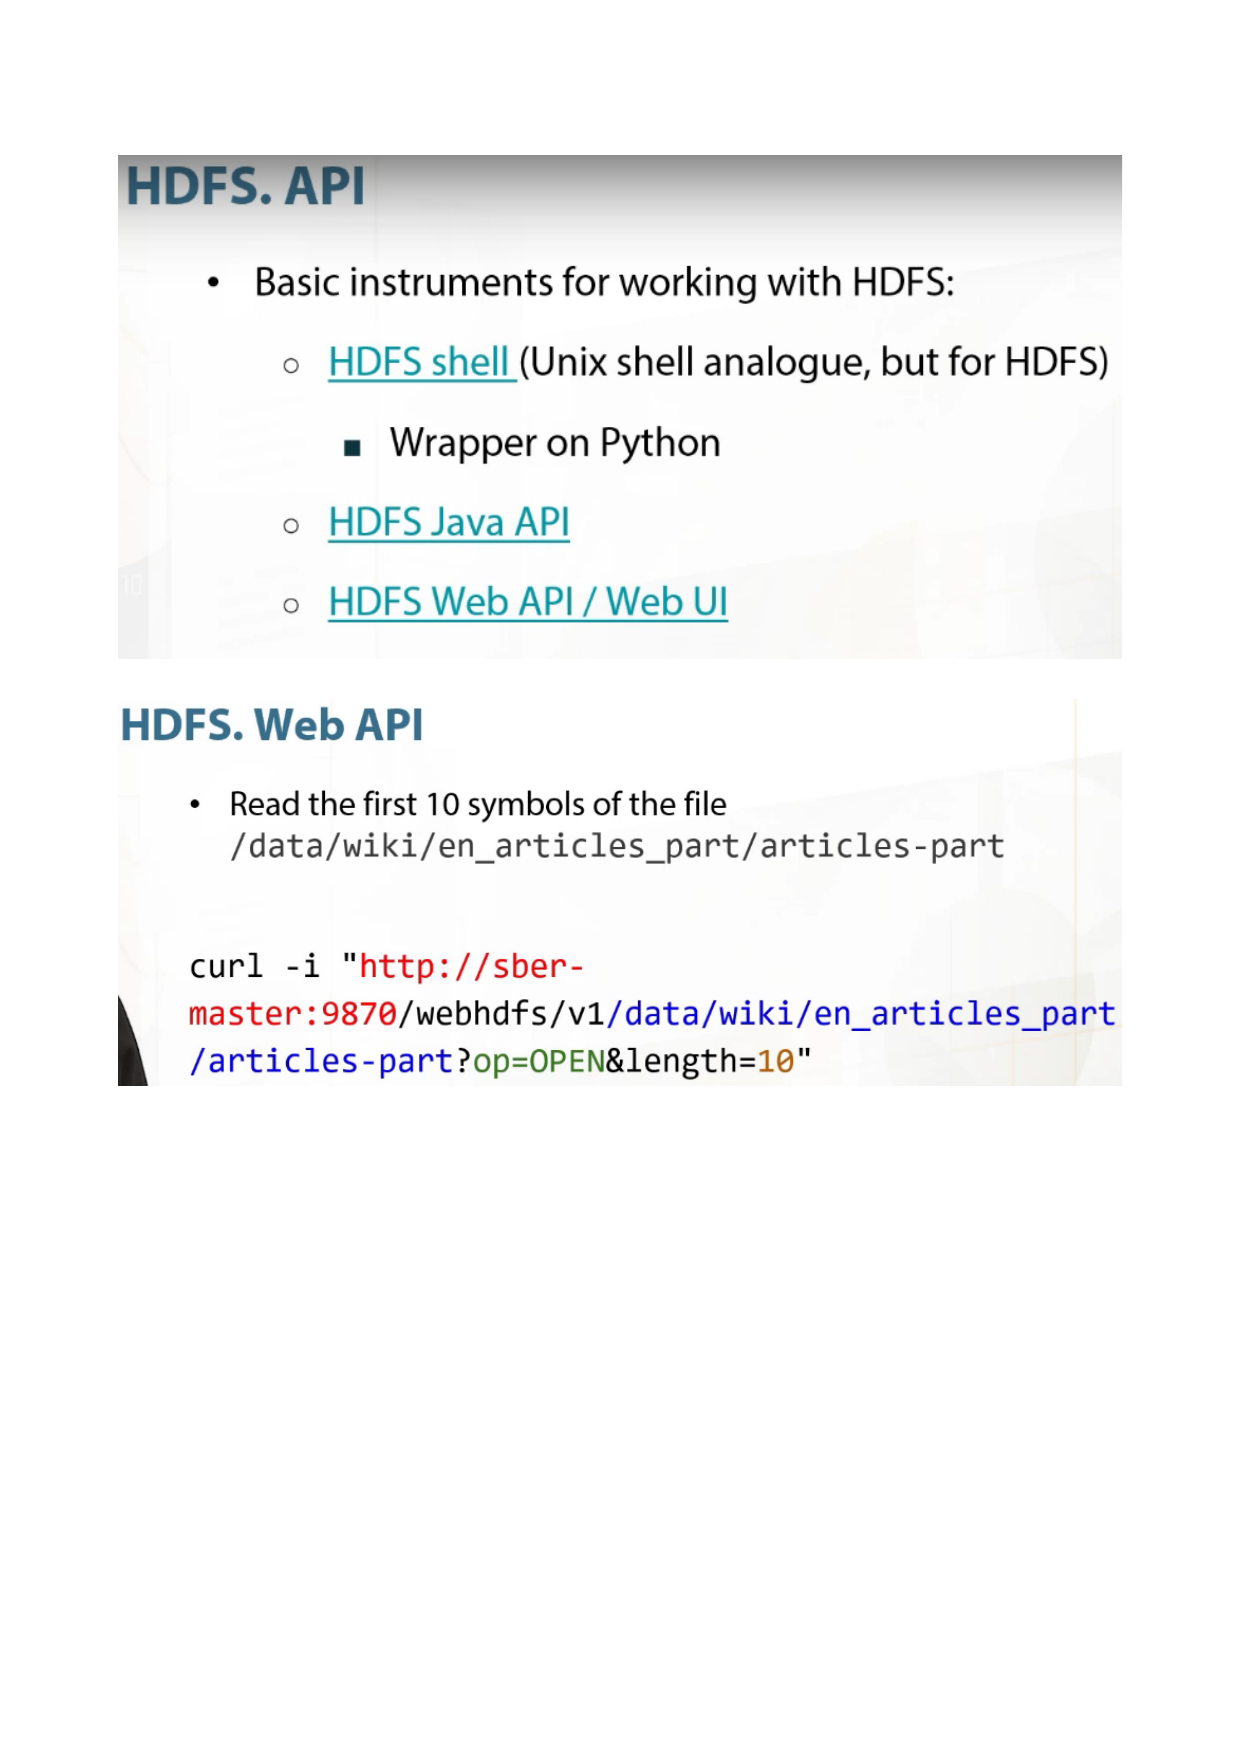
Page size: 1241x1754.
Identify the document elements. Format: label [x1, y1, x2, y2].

picture [118, 699, 1123, 1086]
picture [118, 155, 1123, 659]
